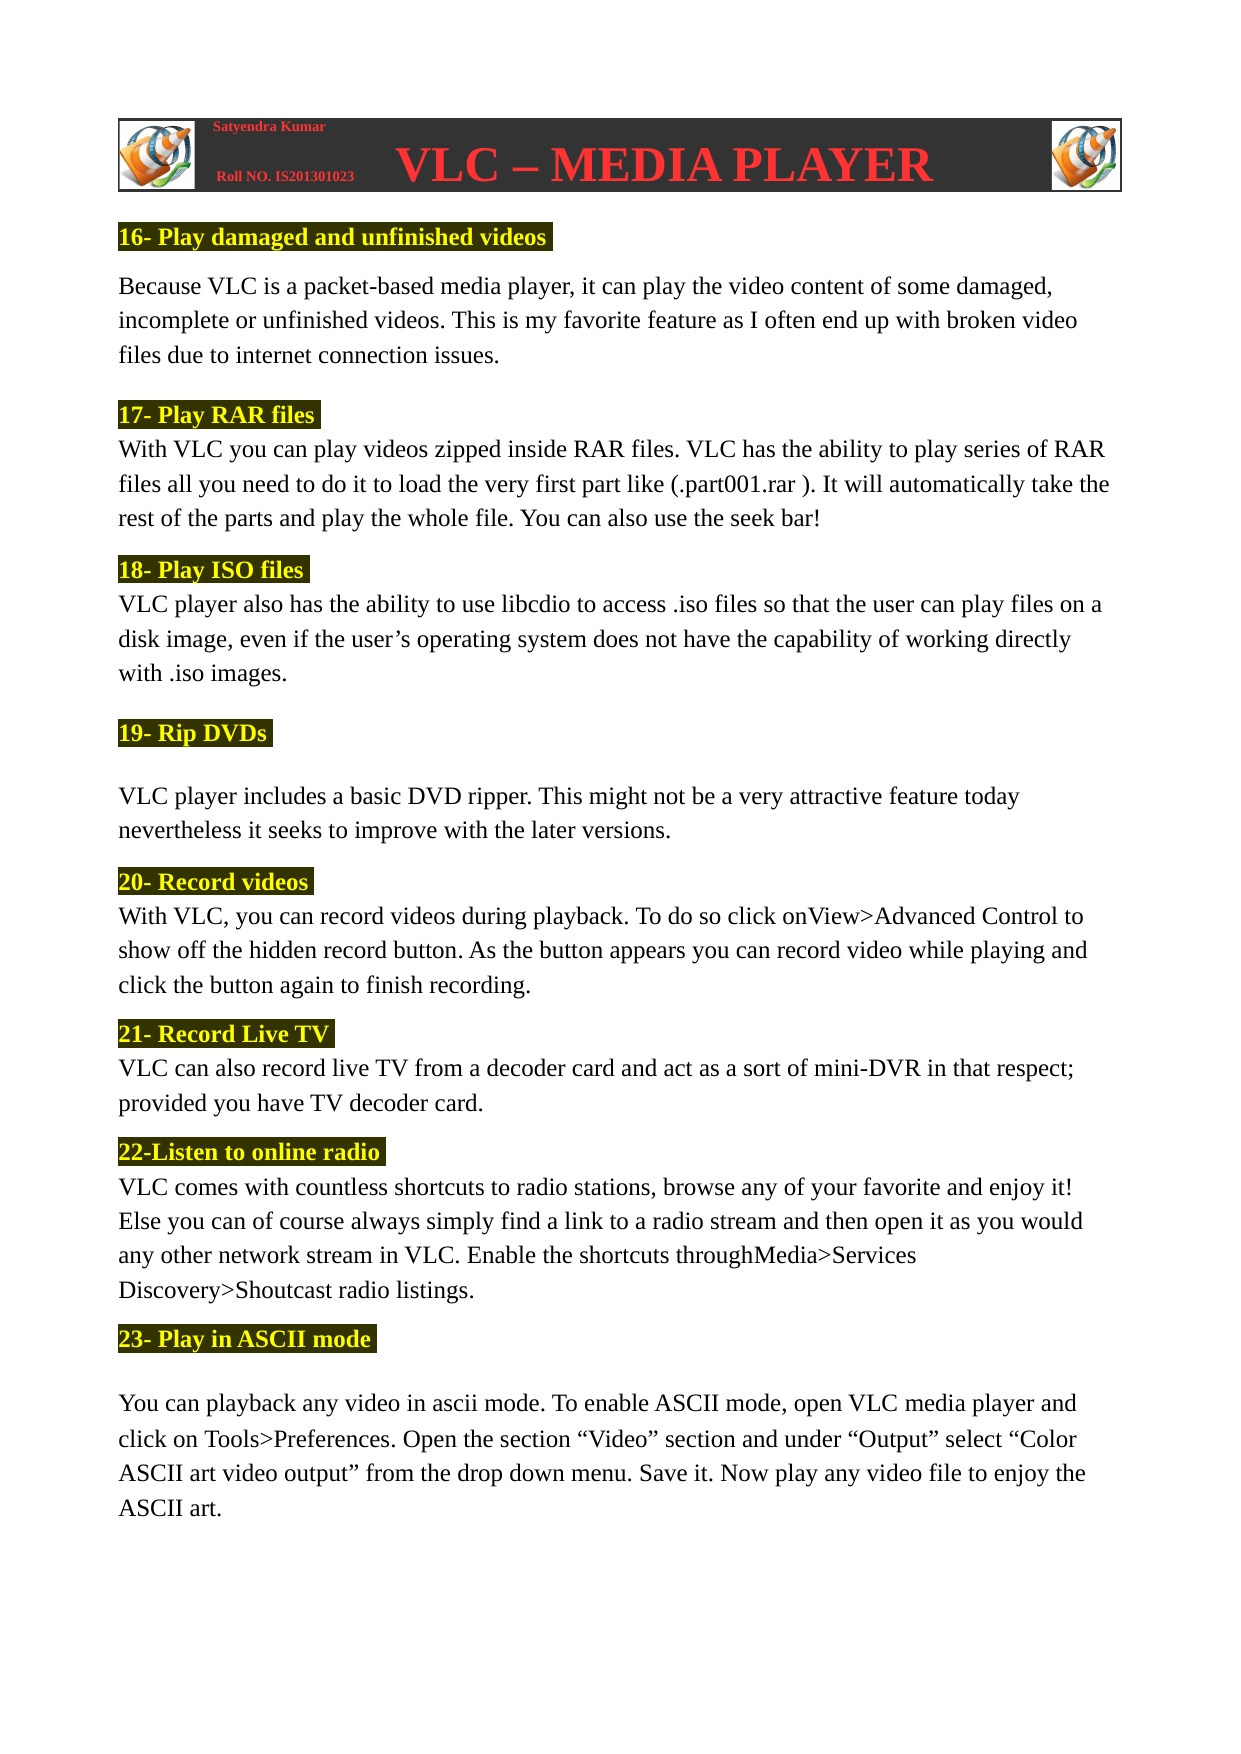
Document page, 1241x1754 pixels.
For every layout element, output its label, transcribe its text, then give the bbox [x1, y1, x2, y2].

picture [1051, 121, 1120, 190]
text 20- Record videos With VLC, you can record videos during playback. To do so click onView>Advanced Control to show off the hidden record button. As the button appears you can record video while playing and click the button again to finish recording. [118, 867, 1122, 999]
text 23- Play in ASCII mode [118, 1324, 1122, 1353]
text 16- Play damaged and unfinished videos [118, 222, 1122, 251]
text 21- Record Live TV VLC can also record live TV from a decoder card and act as a sort of mini-DVR in that respect; provided you have TV decoder card. [118, 1019, 1122, 1117]
text 18- Play ISO files VLC player also has the ability to use libcdio to access .iso files so that the user can play files on a disk image, even if the user’s operating system does not have the capability of working directly with .iso images. [118, 555, 1122, 687]
text VLC player includes a basic DVD ripper. This might not be a very attractive feature today nevertheless it seeks to improve with the later versions. [118, 781, 1122, 844]
text 19- Rip DVDs [118, 718, 1122, 747]
text 17- Play RAR files With VLC you can play videos zipped inside RAR files. VLC has the ability to play series of RAR files all you need to do it to load the very first part like (.part001.rar ). It will automatically take the rest of the parts and play the whole file. You can also use the seek bar! [118, 400, 1122, 532]
text You can playback any video in ascii mode. To enable ASCII mode, open VLC media player and click on Tools>Preferences. Open the section “Video” section and under “Output” select “Color ASCII art video output” from the drop down menu. Save it. Now play any video file to enjoy the ASCII art. [118, 1384, 1122, 1522]
text 22-Listen to online radio VLC comes with countless shortcuts to radio stations, browse any of your favorite and enjoy it! Else you can of course always simply find a link to a radio stream and then open it as you would any other network stream in VLC. Enable the shortcuts throughMedia>Services Discovery>Shoutcast radio listings. [118, 1137, 1122, 1304]
picture [119, 121, 195, 189]
text Because VLC is a packet-based media player, it can play the video content of some damaged, incomplete or unfinished videos. This is my favorite feature as I often end up with broken video files due to internet connection issues. [118, 271, 1122, 369]
